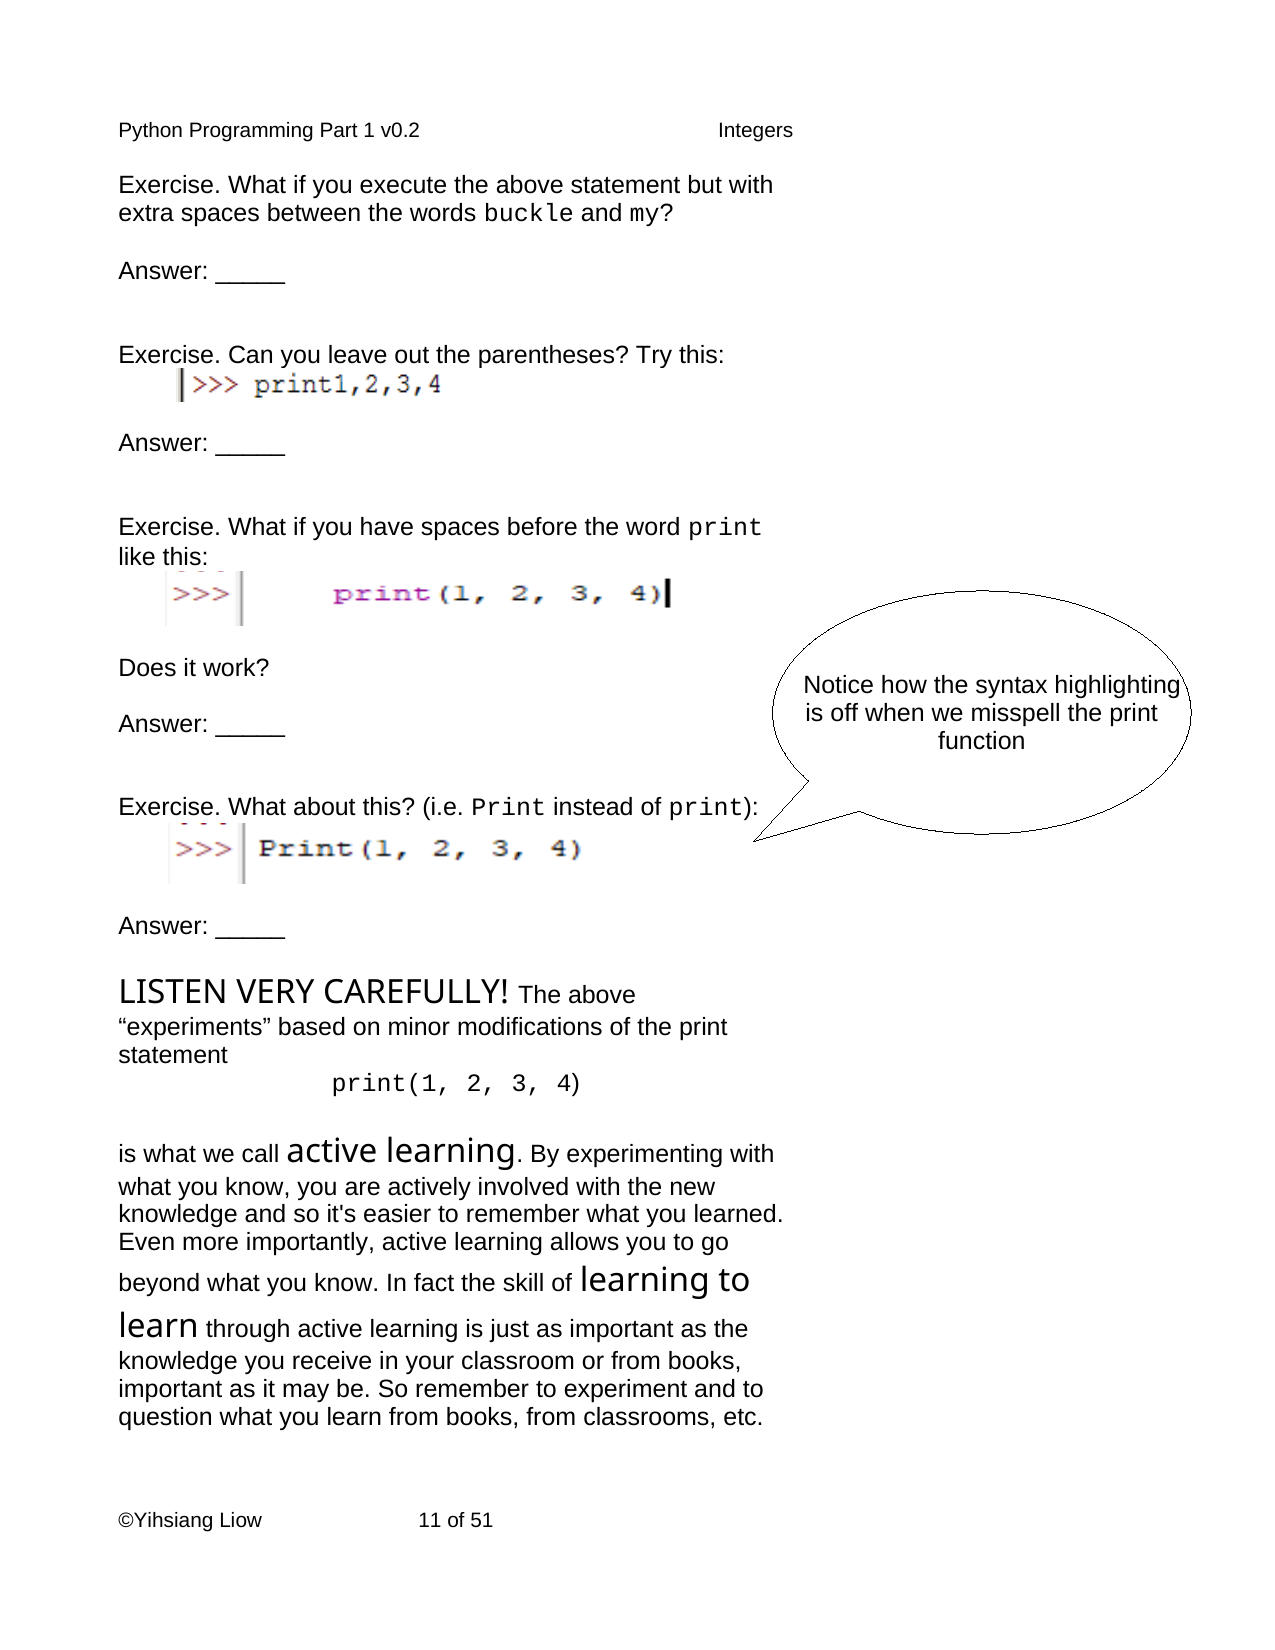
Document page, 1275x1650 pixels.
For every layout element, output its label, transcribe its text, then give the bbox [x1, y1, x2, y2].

text Exercise. What if you execute the above statement but with extra spaces between the words buckle and my? [118, 171, 793, 229]
text Answer: _____ [118, 257, 793, 285]
text LISTEN VERY CAREFULLY! The above “experiments” based on minor modifications of the print statement [118, 968, 793, 1069]
text print(1, 2, 3, 4) [118, 1069, 793, 1099]
text Answer: _____ [118, 912, 793, 940]
picture [165, 571, 747, 626]
text is what we call active learning. By experimenting with what you know, you are actively involved with the new knowledge and so it's easier to remember what you learned. Even more importantly, active learning allows you to go beyond what you know. In fact the skill of learning to learn through active learning is just as important as the knowledge you receive in your classroom or from books, important as it may be. So remember to experiment and to question what you learn from books, from classrooms, etc. [118, 1127, 793, 1431]
picture [168, 823, 743, 884]
text Exercise. Can you leave out the parentheses? Try this: [118, 341, 793, 368]
text Does it work? [118, 653, 793, 681]
text Answer: _____ [118, 709, 776, 737]
text Exercise. What about this? (i.e. Print instead of print): [118, 793, 793, 823]
text Exercise. What if you have spaces before the word print like this: [118, 513, 793, 571]
text Answer: _____ [118, 429, 793, 457]
